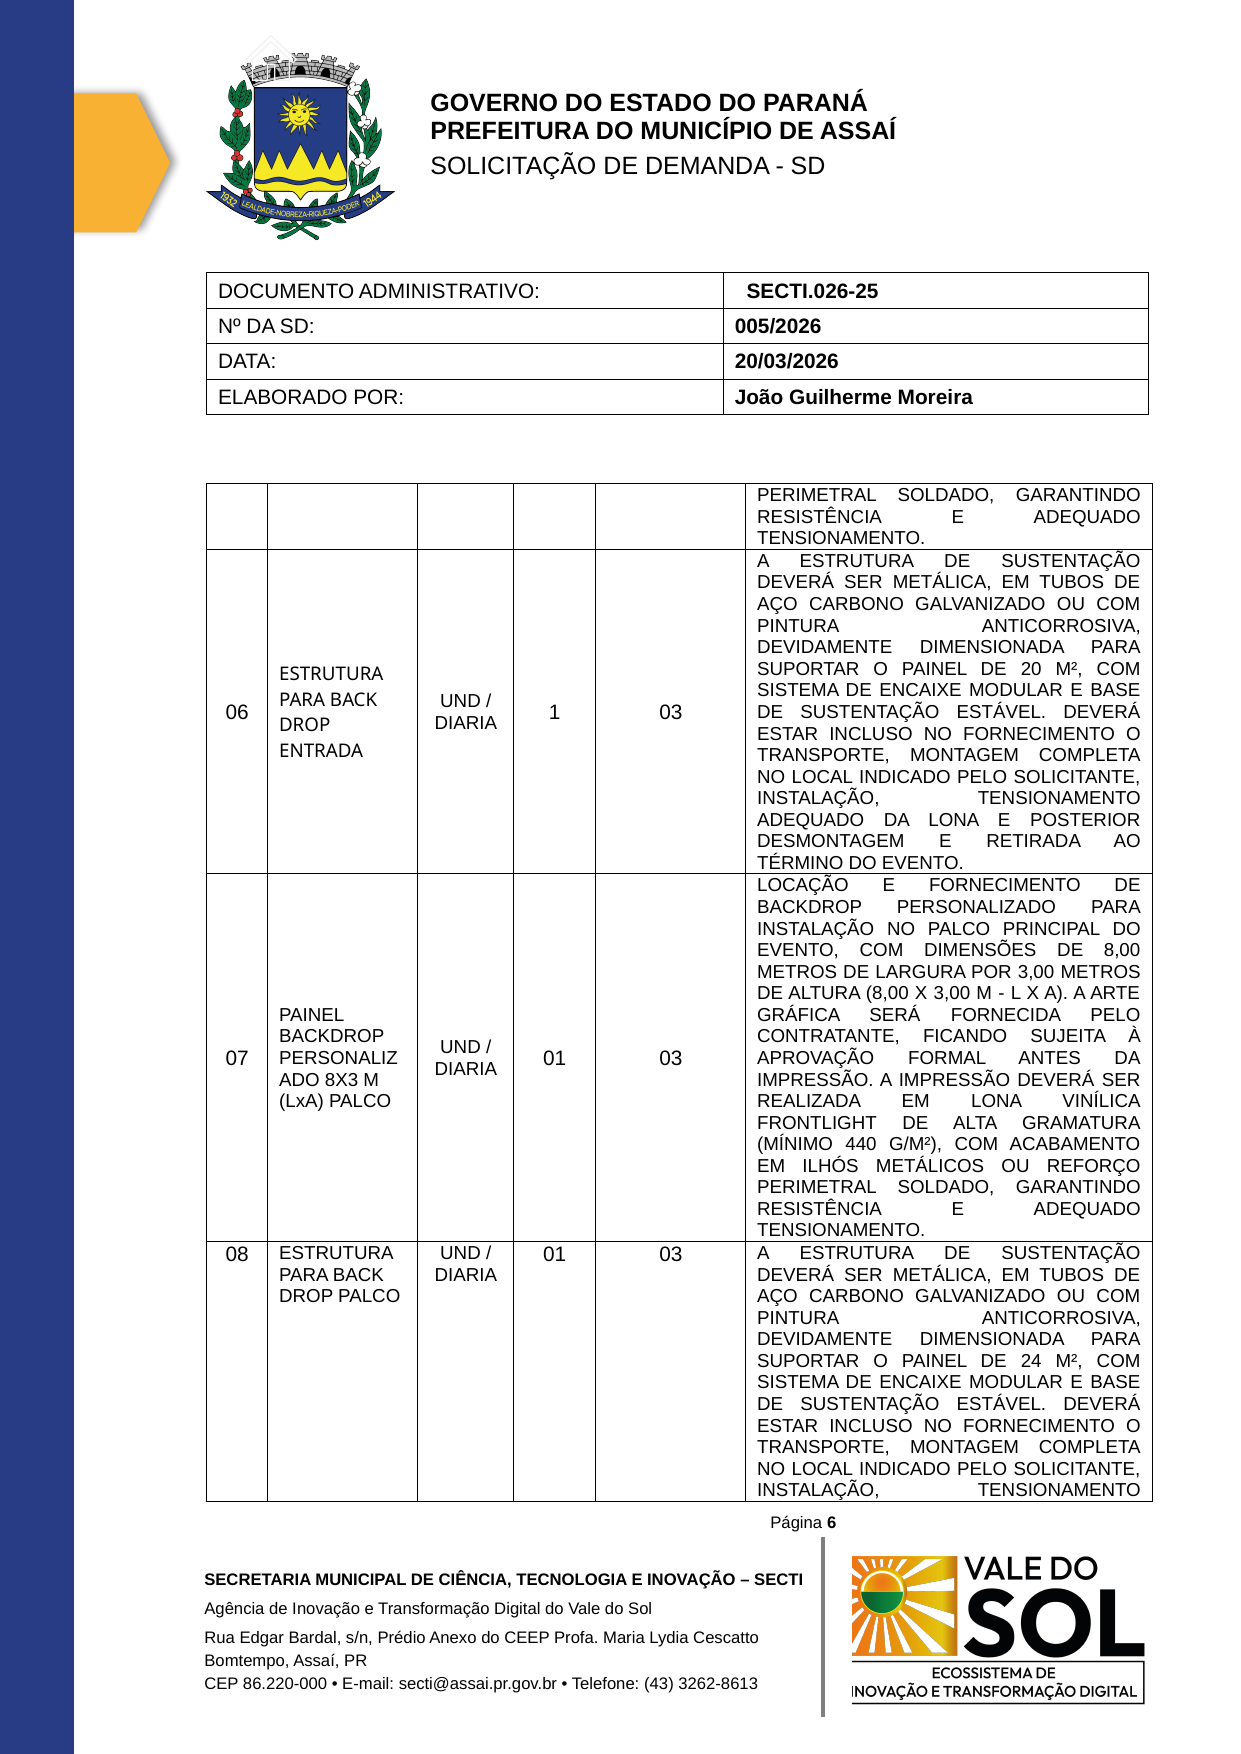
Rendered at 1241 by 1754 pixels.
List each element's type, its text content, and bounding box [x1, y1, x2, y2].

table_cell [207, 484, 267, 549]
table_cell [418, 484, 513, 549]
table_cell UND / DIARIA [418, 1242, 513, 1493]
table_cell [268, 484, 417, 549]
table_cell 07 [207, 874, 267, 1241]
table_cell 08 [207, 1242, 267, 1493]
table_cell 01 [514, 1242, 595, 1493]
table_cell A ESTRUTURA DE SUSTENTAÇÃO DEVERÁ SER METÁLICA, EM TUBOS DE AÇO CARBONO GALVANIZADO OU COM PINTURA ANTICORROSIVA, DEVIDAMENTE DIMENSIONADA PARA SUPORTAR O PAINEL DE 24 M², COM SISTEMA DE ENCAIXE MODULAR E BASE DE SUSTENTAÇÃO ESTÁVEL. DEVERÁ ESTAR INCLUSO NO FORNECIMENTO O TRANSPORTE, MONTAGEM COMPLETA NO LOCAL INDICADO PELO SOLICITANTE, INSTALAÇÃO, TENSIONAMENTO [746, 1242, 1152, 1501]
table_cell UND / DIARIA [418, 874, 513, 1241]
table_cell UND / DIARIA [418, 550, 513, 873]
picture [254, 47, 288, 79]
table_cell PAINEL BACKDROP PERSONALIZADO 8X3 M (LxA) PALCO [268, 874, 417, 1241]
table_cell 01 [514, 874, 595, 1241]
picture [203, 47, 398, 246]
picture [248, 47, 263, 60]
table_cell 03 [596, 1242, 745, 1493]
table_cell PERIMETRAL SOLDADO, GARANTINDO RESISTÊNCIA E ADEQUADO TENSIONAMENTO. [746, 484, 1152, 549]
table_cell ESTRUTURA PARA BACK DROP ENTRADA [268, 550, 417, 873]
table_cell 1 [514, 550, 595, 873]
picture [852, 1550, 1150, 1713]
table_cell 03 [596, 550, 745, 873]
table_cell A ESTRUTURA DE SUSTENTAÇÃO DEVERÁ SER METÁLICA, EM TUBOS DE AÇO CARBONO GALVANIZADO OU COM PINTURA ANTICORROSIVA, DEVIDAMENTE DIMENSIONADA PARA SUPORTAR O PAINEL DE 20 M², COM SISTEMA DE ENCAIXE MODULAR E BASE DE SUSTENTAÇÃO ESTÁVEL. DEVERÁ ESTAR INCLUSO NO FORNECIMENTO O TRANSPORTE, MONTAGEM COMPLETA NO LOCAL INDICADO PELO SOLICITANTE, INSTALAÇÃO, TENSIONAMENTO ADEQUADO DA LONA E POSTERIOR DESMONTAGEM E RETIRADA AO TÉRMINO DO EVENTO. [746, 550, 1152, 873]
table_cell [514, 484, 595, 549]
table_cell LOCAÇÃO E FORNECIMENTO DE BACKDROP PERSONALIZADO PARA INSTALAÇÃO NO PALCO PRINCIPAL DO EVENTO, COM DIMENSÕES DE 8,00 METROS DE LARGURA POR 3,00 METROS DE ALTURA (8,00 X 3,00 M - L X A). A ARTE GRÁFICA SERÁ FORNECIDA PELO CONTRATANTE, FICANDO SUJEITA À APROVAÇÃO FORMAL ANTES DA IMPRESSÃO. A IMPRESSÃO DEVERÁ SER REALIZADA EM LONA VINÍLICA FRONTLIGHT DE ALTA GRAMATURA (MÍNIMO 440 G/M²), COM ACABAMENTO EM ILHÓS METÁLICOS OU REFORÇO PERIMETRAL SOLDADO, GARANTINDO RESISTÊNCIA E ADEQUADO TENSIONAMENTO. [746, 874, 1152, 1241]
table_cell ESTRUTURA PARA BACK DROP PALCO [268, 1242, 417, 1493]
table_cell 06 [207, 550, 267, 873]
table_cell [596, 484, 745, 549]
picture [279, 47, 294, 60]
table_cell 03 [596, 874, 745, 1241]
